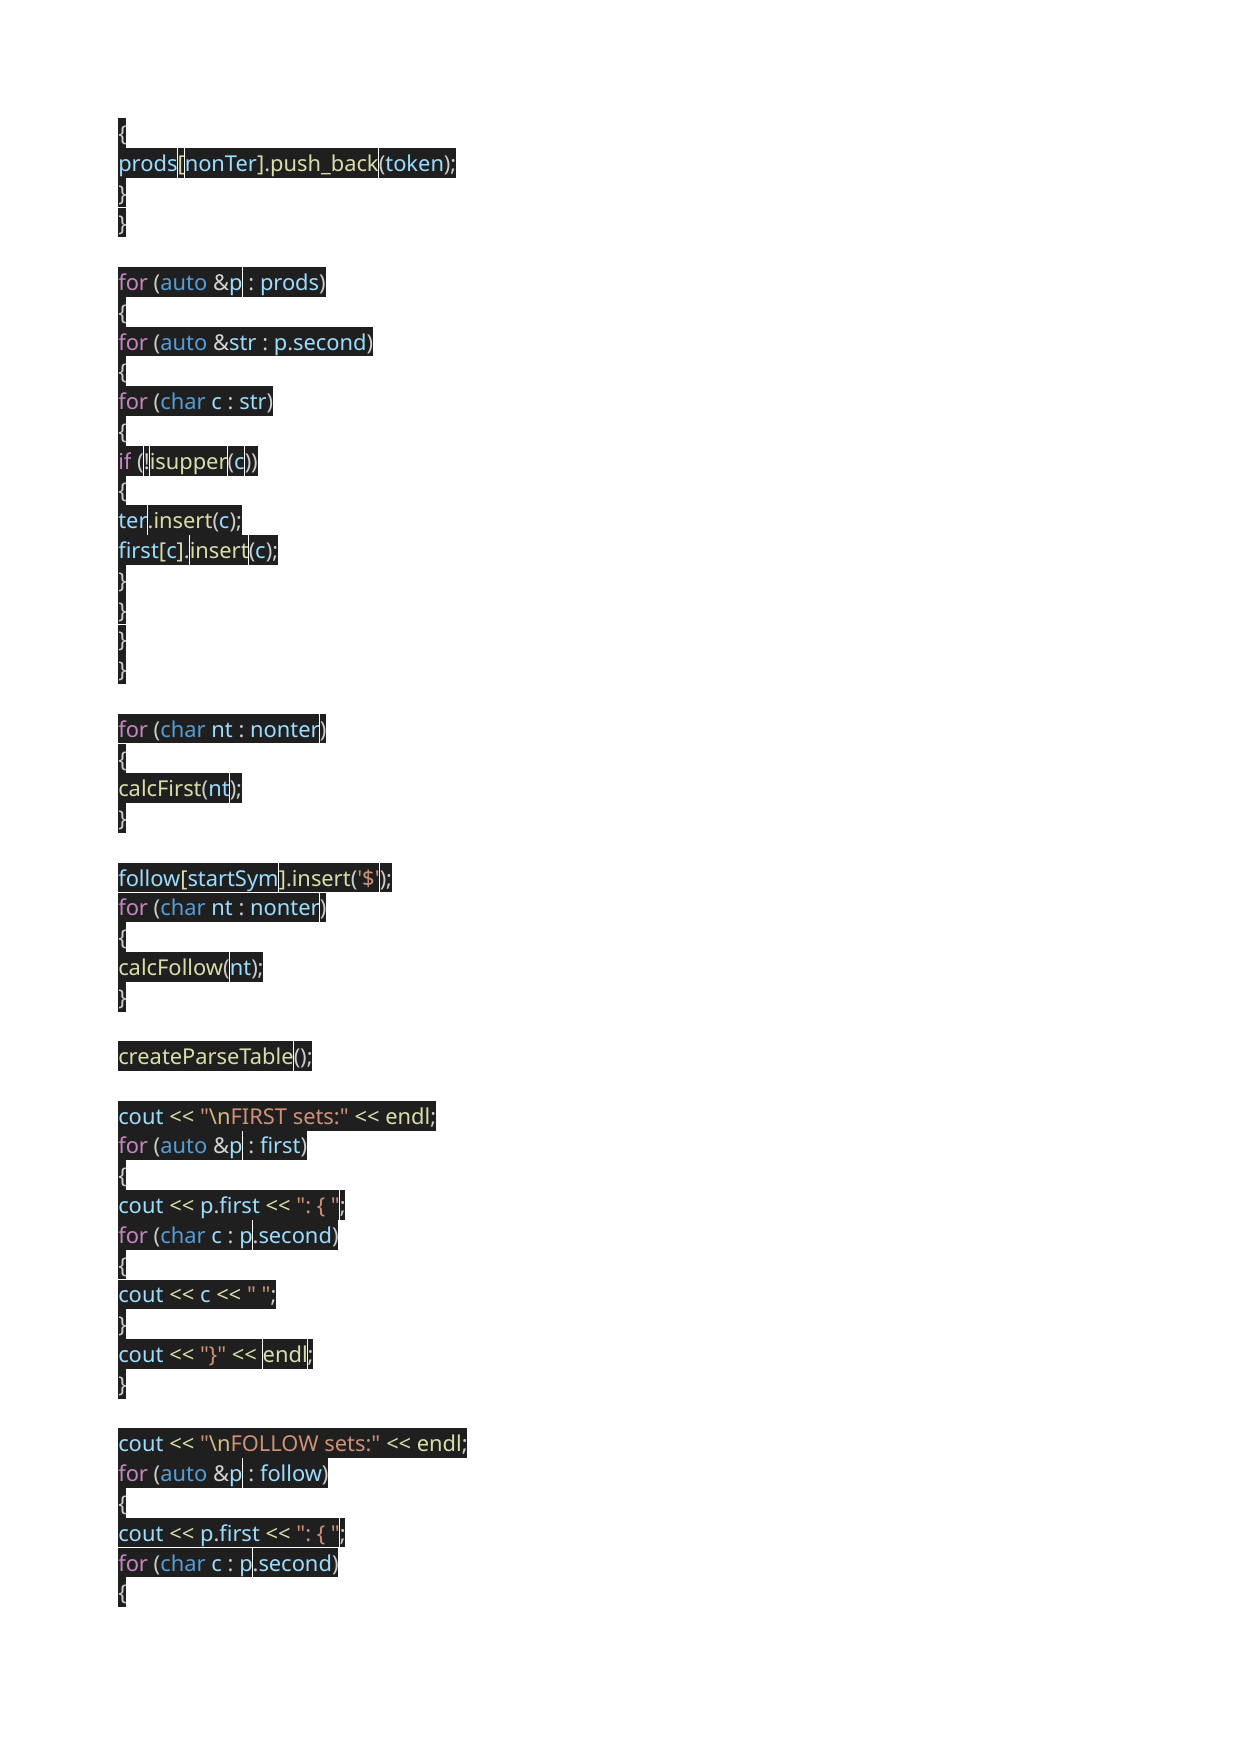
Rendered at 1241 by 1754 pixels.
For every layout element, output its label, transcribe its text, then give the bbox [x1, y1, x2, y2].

text { [118, 118, 1122, 148]
text for (char c : p.second) [118, 1220, 1122, 1250]
text { [118, 1488, 1122, 1518]
text { [118, 476, 1122, 505]
text cout << c << " "; [118, 1279, 1122, 1309]
text { [118, 416, 1122, 446]
text for (auto &str : p.second) [118, 327, 1122, 356]
text } [118, 803, 1122, 833]
text { [118, 297, 1122, 327]
text for (char c : p.second) [118, 1547, 1122, 1577]
text } [118, 595, 1122, 624]
text for (char c : str) [118, 386, 1122, 416]
text cout << p.first << ": { "; [118, 1518, 1122, 1547]
text } [118, 178, 1122, 207]
text { [118, 1250, 1122, 1279]
text cout << "\nFOLLOW sets:" << endl; [118, 1428, 1122, 1458]
text } [118, 654, 1122, 684]
text if (!isupper(c)) [118, 446, 1122, 476]
text { [118, 356, 1122, 386]
text first[c].insert(c); [118, 535, 1122, 565]
text } [118, 624, 1122, 654]
text calcFollow(nt); [118, 952, 1122, 982]
text follow[startSym].insert('$'); [118, 863, 1122, 892]
text for (char nt : nonter) [118, 892, 1122, 922]
text createParseTable(); [118, 1041, 1122, 1071]
text } [118, 1369, 1122, 1399]
text cout << "\nFIRST sets:" << endl; [118, 1101, 1122, 1131]
text ter.insert(c); [118, 505, 1122, 535]
text } [118, 1309, 1122, 1339]
text { [118, 743, 1122, 773]
text { [118, 922, 1122, 952]
text prods[nonTer].push_back(token); [118, 148, 1122, 178]
text calcFirst(nt); [118, 773, 1122, 803]
text { [118, 1577, 1122, 1607]
text for (auto &p : follow) [118, 1458, 1122, 1488]
text } [118, 207, 1122, 237]
text for (auto &p : prods) [118, 267, 1122, 297]
text cout << "}" << endl; [118, 1339, 1122, 1369]
text { [118, 1160, 1122, 1190]
text cout << p.first << ": { "; [118, 1190, 1122, 1220]
text for (auto &p : first) [118, 1131, 1122, 1160]
text } [118, 565, 1122, 595]
text for (char nt : nonter) [118, 714, 1122, 743]
text } [118, 982, 1122, 1012]
